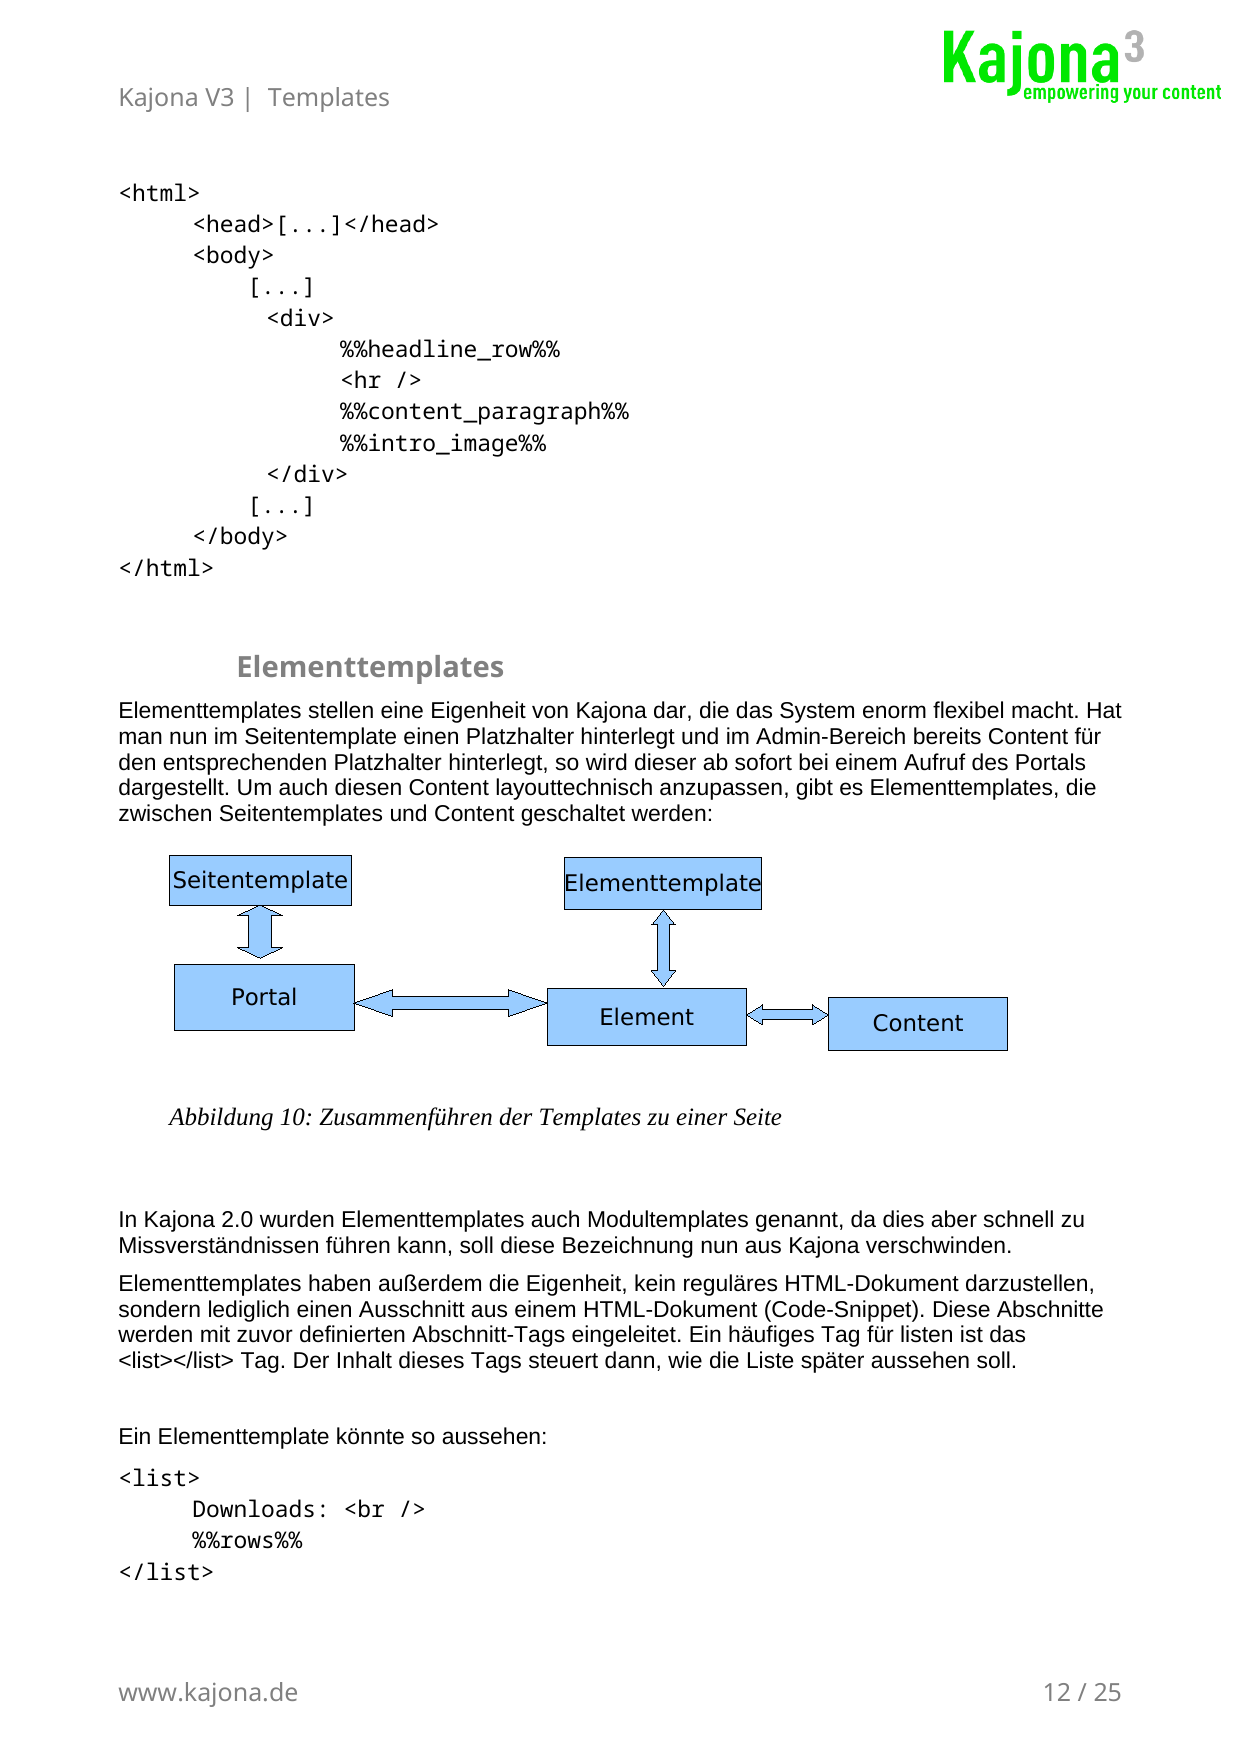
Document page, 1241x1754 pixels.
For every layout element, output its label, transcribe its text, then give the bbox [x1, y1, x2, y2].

text Abbildung 10: Zusammenführen der Templates zu einer Seite [169, 1103, 1008, 1131]
text %%intro_image%% [118, 427, 1122, 458]
text <hr /> [118, 364, 1122, 395]
text %%content_paragraph%% [118, 395, 1122, 427]
text <html> [118, 177, 1122, 208]
text %%headline_row%% [118, 333, 1122, 364]
text Downloads: <br /> [118, 1493, 1122, 1524]
text In Kajona 2.0 wurden Elementtemplates auch Modultemplates genannt, da dies aber schnell zu Missverständnissen führen kann, soll diese Bezeichnung nun aus Kajona verschwinden. [118, 1207, 1122, 1258]
text <div> [118, 302, 1122, 333]
text <body> [118, 239, 1122, 270]
text <list> [118, 1462, 1122, 1493]
text [...] [118, 270, 1122, 302]
text </body> [118, 520, 1122, 552]
picture [944, 30, 1221, 103]
text </list> [118, 1556, 1122, 1587]
text [...] [118, 489, 1122, 520]
text Elementtemplates haben außerdem die Eigenheit, kein reguläres HTML-Dokument darzustellen, sondern lediglich einen Ausschnitt aus einem HTML-Dokument (Code-Snippet). Diese Abschnitte werden mit zuvor definierten Abschnitt-Tags eingeleitet. Ein häufiges Tag für listen ist das <list></list> Tag. Der Inhalt dieses Tags steuert dann, wie die Liste später aussehen soll. [118, 1271, 1122, 1373]
text </html> [118, 552, 1122, 583]
text %%rows%% [118, 1524, 1122, 1556]
text </div> [118, 458, 1122, 489]
subtitle Elementtemplates [118, 646, 1122, 686]
text Ein Elementtemplate könnte so aussehen: [118, 1424, 1122, 1449]
text Elementtemplates stellen eine Eigenheit von Kajona dar, die das System enorm flexibel macht. Hat man nun im Seitentemplate einen Platzhalter hinterlegt und im Admin-Bereich bereits Content für den entsprechenden Platzhalter hinterlegt, so wird dieser ab sofort bei einem Aufruf des Portals dargestellt. Um auch diesen Content layouttechnisch anzupassen, gibt es Elementtemplates, die zwischen Seitentemplates und Content geschaltet werden: [118, 698, 1122, 826]
text <head>[...]</head> [118, 208, 1122, 239]
